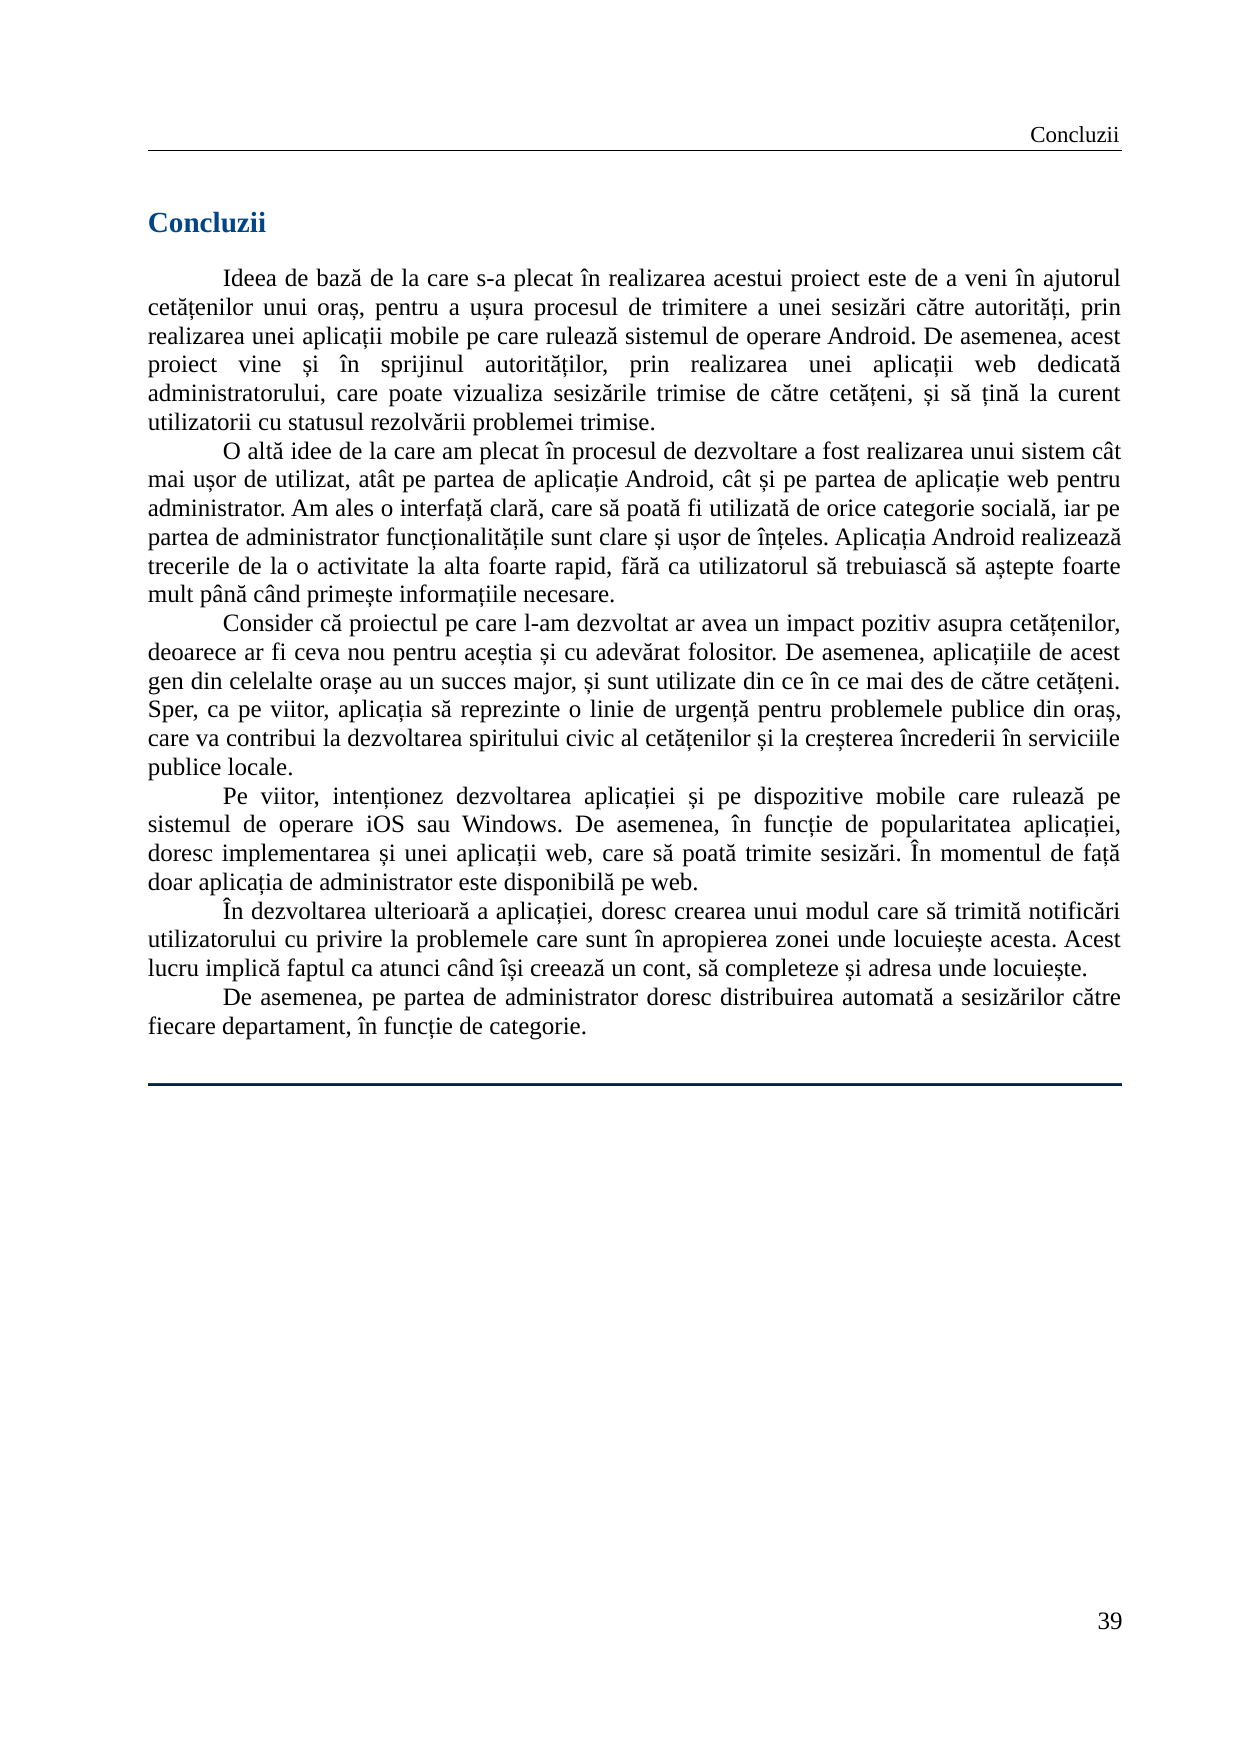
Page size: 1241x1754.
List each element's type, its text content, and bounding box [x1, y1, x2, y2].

text De asemenea, pe partea de administrator doresc distribuirea automată a sesizărilor către fiecare departament, în funcție de categorie. [148, 982, 1122, 1039]
subtitle Concluzii [148, 205, 1122, 238]
text Ideea de bază de la care s-a plecat în realizarea acestui proiect este de a veni în ajutorul cetățenilor unui oraș, pentru a ușura procesul de trimitere a unei sesizări către autorități, prin realizarea unei aplicații mobile pe care rulează sistemul de operare Android. De asemenea, acest proiect vine și în sprijinul autorităților, prin realizarea unei aplicații web dedicată administratorului, care poate vizualiza sesizările trimise de către cetățeni, și să țină la curent utilizatorii cu statusul rezolvării problemei trimise. [148, 263, 1122, 436]
text În dezvoltarea ulterioară a aplicației, doresc crearea unui modul care să trimită notificări utilizatorului cu privire la problemele care sunt în apropierea zonei unde locuiește acesta. Acest lucru implică faptul ca atunci când își creează un cont, să completeze și adresa unde locuiește. [148, 896, 1122, 982]
text O altă idee de la care am plecat în procesul de dezvoltare a fost realizarea unui sistem cât mai ușor de utilizat, atât pe partea de aplicație Android, cât și pe partea de aplicație web pentru administrator. Am ales o interfață clară, care să poată fi utilizată de orice categorie socială, iar pe partea de administrator funcționalitățile sunt clare și ușor de înțeles. Aplicația Android realizează trecerile de la o activitate la alta foarte rapid, fără ca utilizatorul să trebuiască să aștepte foarte mult până când primește informațiile necesare. [148, 436, 1122, 608]
text Consider că proiectul pe care l-am dezvoltat ar avea un impact pozitiv asupra cetățenilor, deoarece ar fi ceva nou pentru aceștia și cu adevărat folositor. De asemenea, aplicațiile de acest gen din celelalte orașe au un succes major, și sunt utilizate din ce în ce mai des de către cetățeni. Sper, ca pe viitor, aplicația să reprezinte o linie de urgență pentru problemele publice din oraș, care va contribui la dezvoltarea spiritului civic al cetățenilor și la creșterea încrederii în serviciile publice locale. [148, 608, 1122, 781]
text Pe viitor, intenționez dezvoltarea aplicației și pe dispozitive mobile care rulează pe sistemul de operare iOS sau Windows. De asemenea, în funcție de popularitatea aplicației, doresc implementarea și unei aplicații web, care să poată trimite sesizări. În momentul de față doar aplicația de administrator este disponibilă pe web. [148, 781, 1122, 896]
